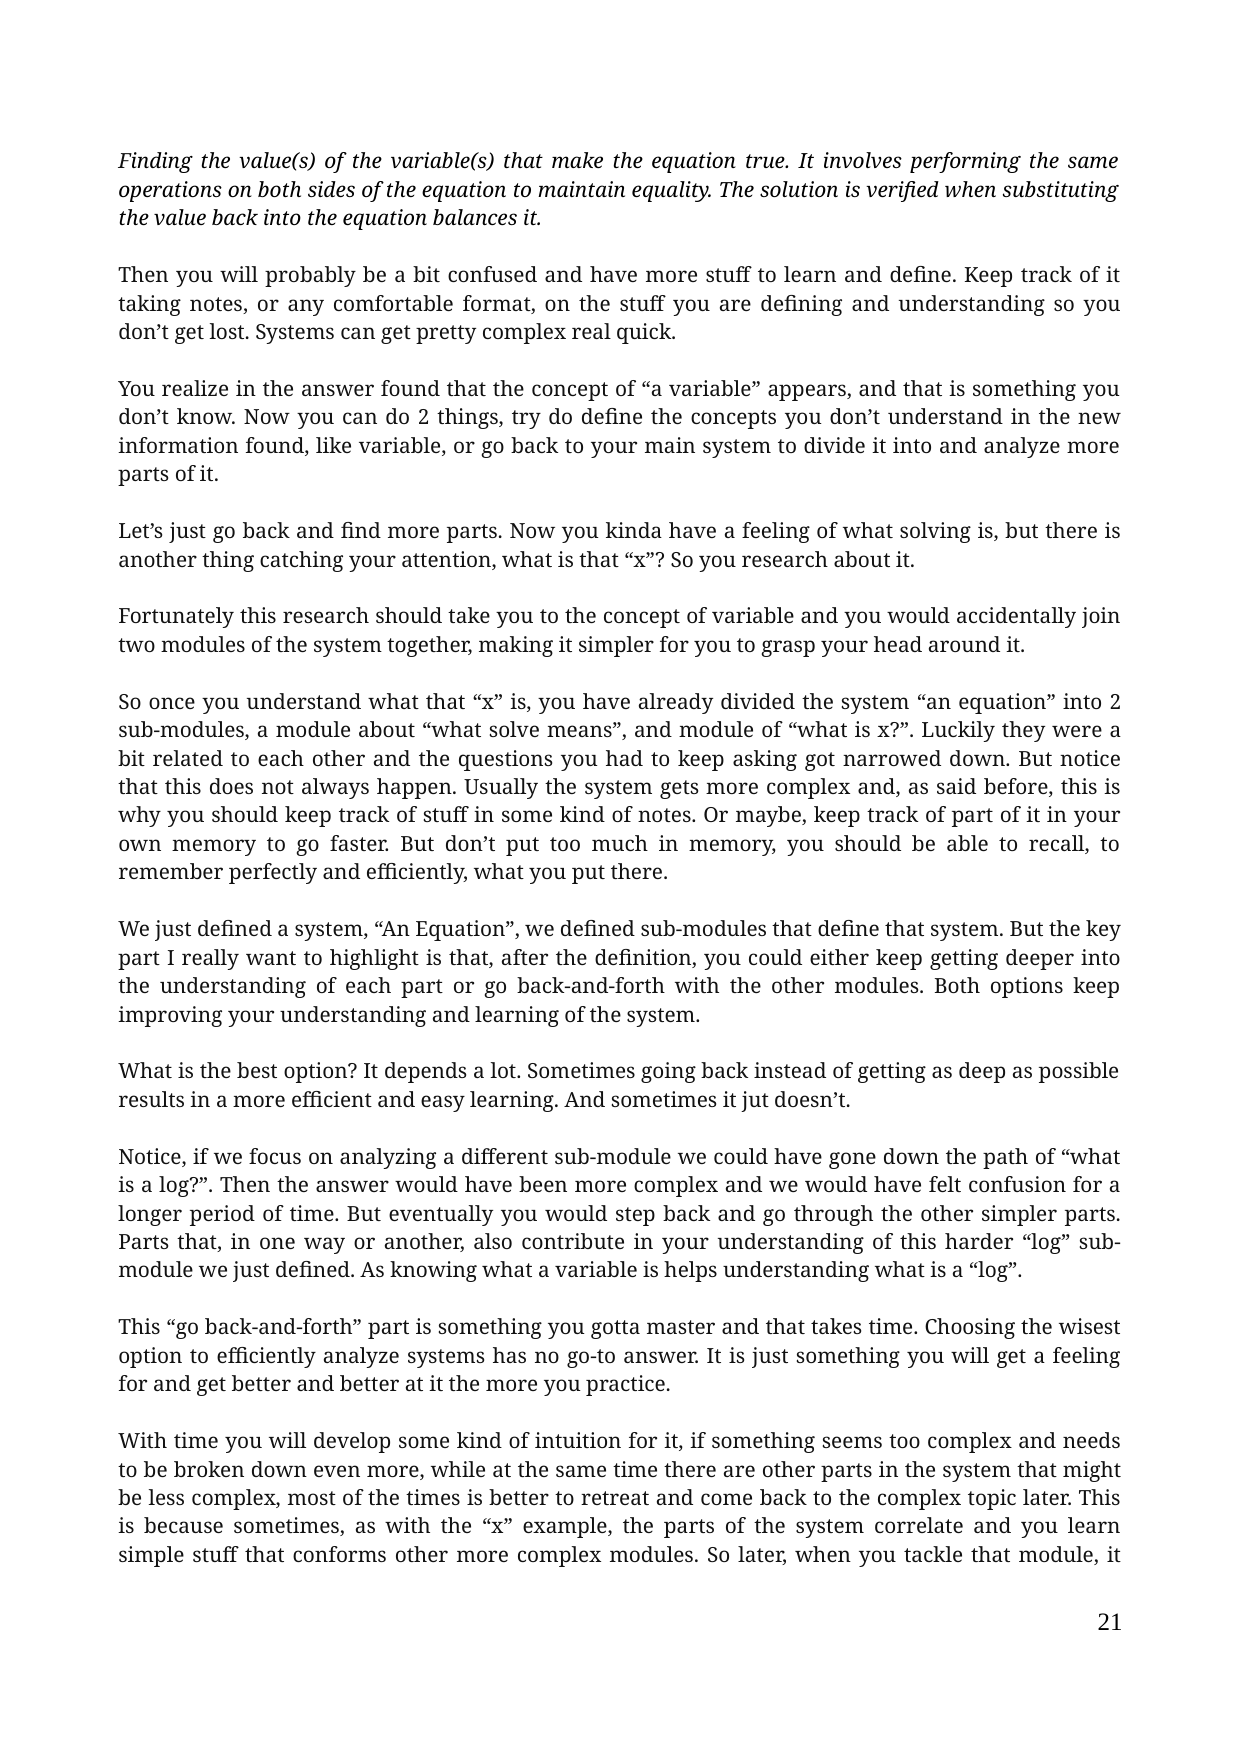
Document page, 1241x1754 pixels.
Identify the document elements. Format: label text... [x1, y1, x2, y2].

text Finding the value(s) of the variable(s) that make the equation true. It involves performing the same operations on both sides of the equation to maintain equality. The solution is verified when substituting the value back into the equation balances it. [118, 147, 1122, 232]
text With time you will develop some kind of intuition for it, if something seems too complex and needs to be broken down even more, while at the same time there are other parts in the system that might be less complex, most of the times is better to retreat and come back to the complex topic later. This is because sometimes, as with the “x” example, the parts of the system correlate and you learn simple stuff that conforms other more complex modules. So later, when you tackle that module, it [118, 1426, 1122, 1568]
text What is the best option? It depends a lot. Sometimes going back instead of getting as deep as possible results in a more efficient and easy learning. And sometimes it jut doesn’t. [118, 1057, 1122, 1113]
text This “go back-and-forth” part is something you gotta master and that takes time. Choosing the wisest option to efficiently analyze systems has no go-to answer. It is just something you will get a feeling for and get better and better at it the more you practice. [118, 1312, 1122, 1398]
text We just defined a system, “An Equation”, we defined sub-modules that define that system. But the key part I really want to highlight is that, after the definition, you could either keep getting deeper into the understanding of each part or go back-and-forth with the other modules. Both options keep improving your understanding and learning of the system. [118, 914, 1122, 1028]
text Let’s just go back and find more parts. Now you kinda have a feeling of what solving is, but there is another thing catching your attention, what is that “x”? So you research about it. [118, 516, 1122, 573]
text You realize in the answer found that the concept of “a variable” appears, and that is something you don’t know. Now you can do 2 things, try do define the concepts you don’t understand in the new information found, like variable, or go back to your main system to divide it into and analyze more parts of it. [118, 374, 1122, 488]
text So once you understand what that “x” is, you have already divided the system “an equation” into 2 sub-modules, a module about “what solve means”, and module of “what is x?”. Luckily they were a bit related to each other and the questions you had to keep asking got narrowed down. But notice that this does not always happen. Usually the system gets more complex and, as said before, this is why you should keep track of stuff in some kind of notes. Or maybe, keep track of part of it in your own memory to go faster. But don’t put too much in memory, you should be able to recall, to remember perfectly and efficiently, what you put there. [118, 687, 1122, 886]
text Fortunately this research should take you to the concept of variable and you would accidentally join two modules of the system together, making it simpler for you to grasp your head around it. [118, 602, 1122, 658]
text Notice, if we focus on analyzing a different sub-module we could have gone down the path of “what is a log?”. Then the answer would have been more complex and we would have felt confusion for a longer period of time. But eventually you would step back and go through the other simpler parts. Parts that, in one way or another, also contribute in your understanding of this harder “log” sub-module we just defined. As knowing what a variable is helps understanding what is a “log”. [118, 1142, 1122, 1284]
text Then you will probably be a bit confused and have more stuff to learn and define. Keep track of it taking notes, or any comfortable format, on the stuff you are defining and understanding so you don’t get lost. Systems can get pretty complex real quick. [118, 260, 1122, 346]
